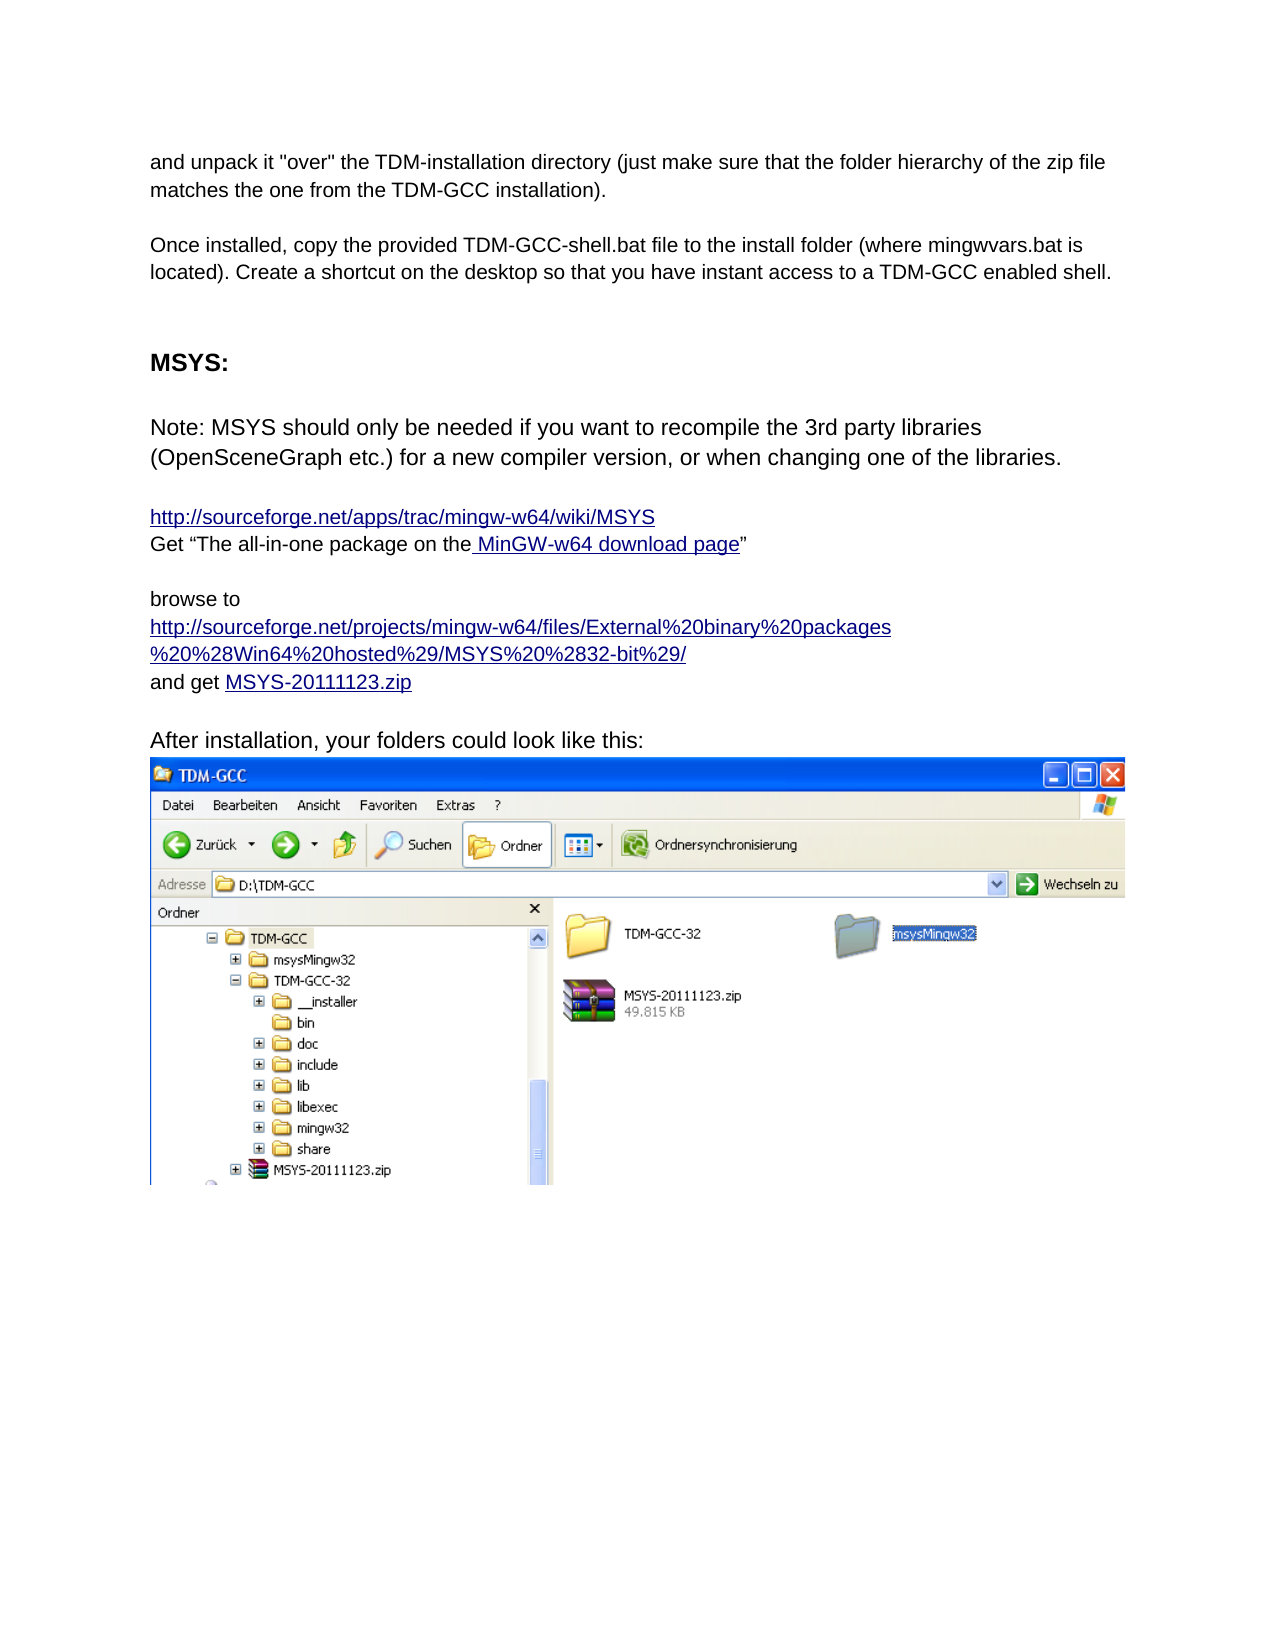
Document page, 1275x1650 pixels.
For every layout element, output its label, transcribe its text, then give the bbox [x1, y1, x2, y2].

text After installation, your folders could look like this: [150, 727, 1125, 754]
text and unpack it "over" the TDM-installation directory (just make sure that the folder hierarchy of the zip file matches the one from the TDM-GCC installation). [150, 150, 1125, 201]
text Get “The all-in-one package on the MinGW-w64 download page” [150, 532, 1125, 556]
text http://sourceforge.net/projects/mingw-w64/files/External%20binary%20packages%20%28Win64%20hosted%29/MSYS%20%2832-bit%29/ [150, 614, 1125, 666]
text Once installed, copy the provided TDM-GCC-shell.bat file to the install folder (where mingwvars.bat is located). Create a shortcut on the desktop so that you have instant access to a TDM-GCC enabled shell. [150, 232, 1125, 284]
text and get MSYS-20111123.zip [150, 669, 1125, 693]
text Note: MSYS should only be needed if you want to recompile the 3rd party libraries (OpenSceneGraph etc.) for a new compiler version, or when changing one of the libraries. [150, 414, 1125, 471]
text browse to [150, 587, 1125, 611]
text http://sourceforge.net/apps/trac/mingw-w64/wiki/MSYS [150, 504, 1125, 528]
text MSYS: [150, 348, 1125, 377]
